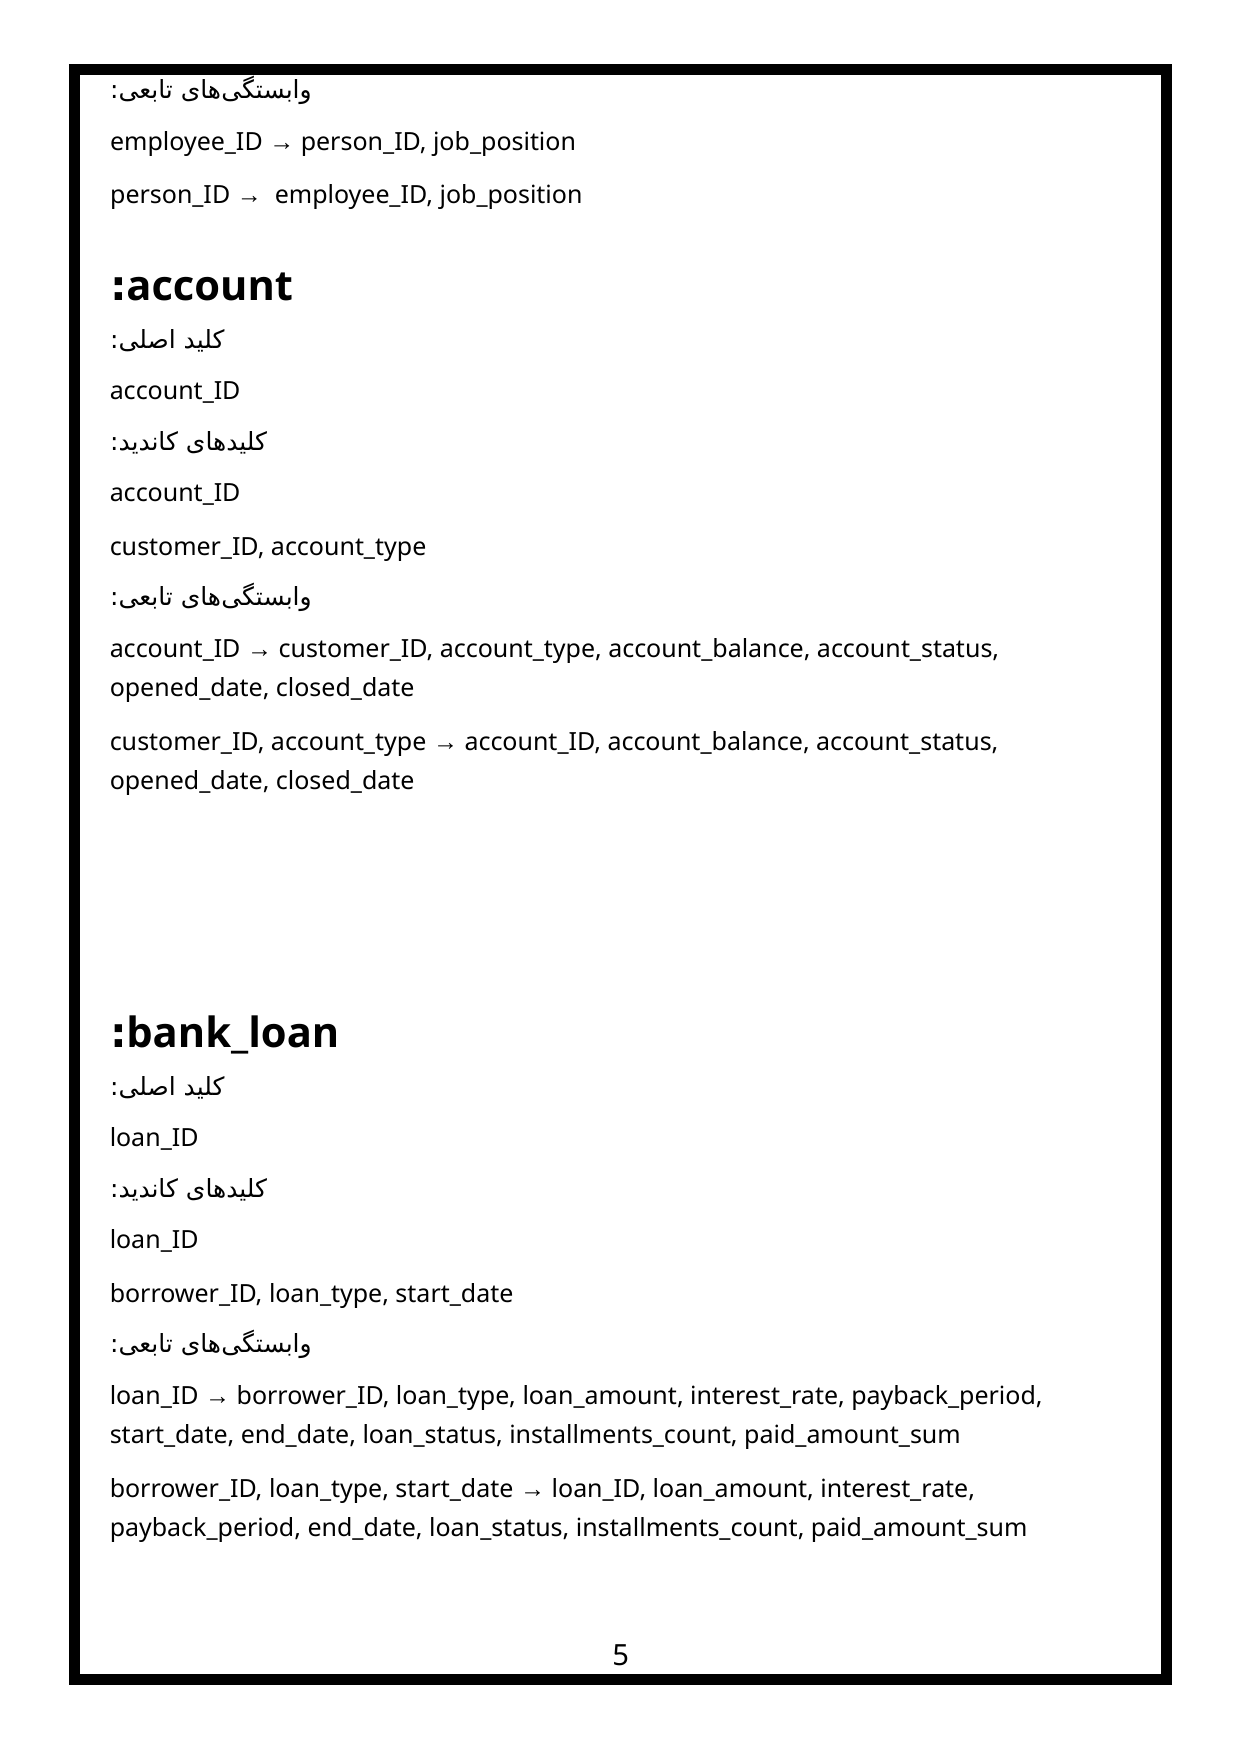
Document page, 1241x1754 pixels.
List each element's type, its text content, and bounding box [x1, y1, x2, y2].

text loan_ID [110, 1120, 1131, 1154]
text account_ID [110, 373, 1131, 407]
text account_ID → customer_ID, account_type, account_balance, account_status, opened_date, closed_date [110, 631, 1131, 704]
text کلید اصلی: [110, 325, 1131, 354]
text account_ID [110, 475, 1131, 509]
text borrower_ID, loan_type, start_date [110, 1276, 1131, 1310]
text وابستگی‌های تابعی: [110, 75, 1131, 104]
text وابستگی‌های تابعی: [110, 582, 1131, 612]
text وابستگی‌های تابعی: [110, 1329, 1131, 1358]
text کلیدهای کاندید: [110, 427, 1131, 456]
text کلید اصلی: [110, 1072, 1131, 1101]
text loan_ID → borrower_ID, loan_type, loan_amount, interest_rate, payback_period, start_date, end_date, loan_status, installments_count, paid_amount_sum [110, 1377, 1131, 1451]
text employee_ID → person_ID, job_position [110, 123, 1131, 157]
text customer_ID, account_type → account_ID, account_balance, account_status, opened_date, closed_date [110, 723, 1131, 797]
title account: [110, 256, 1131, 312]
text borrower_ID, loan_type, start_date → loan_ID, loan_amount, interest_rate, payback_period, end_date, loan_status, installments_count, paid_amount_sum [110, 1470, 1131, 1544]
title bank_loan: [110, 1003, 1131, 1059]
text customer_ID, account_type [110, 529, 1131, 563]
text کلیدهای کاندید: [110, 1174, 1131, 1203]
text loan_ID [110, 1222, 1131, 1256]
text person_ID → employee_ID, job_position [110, 177, 1131, 211]
